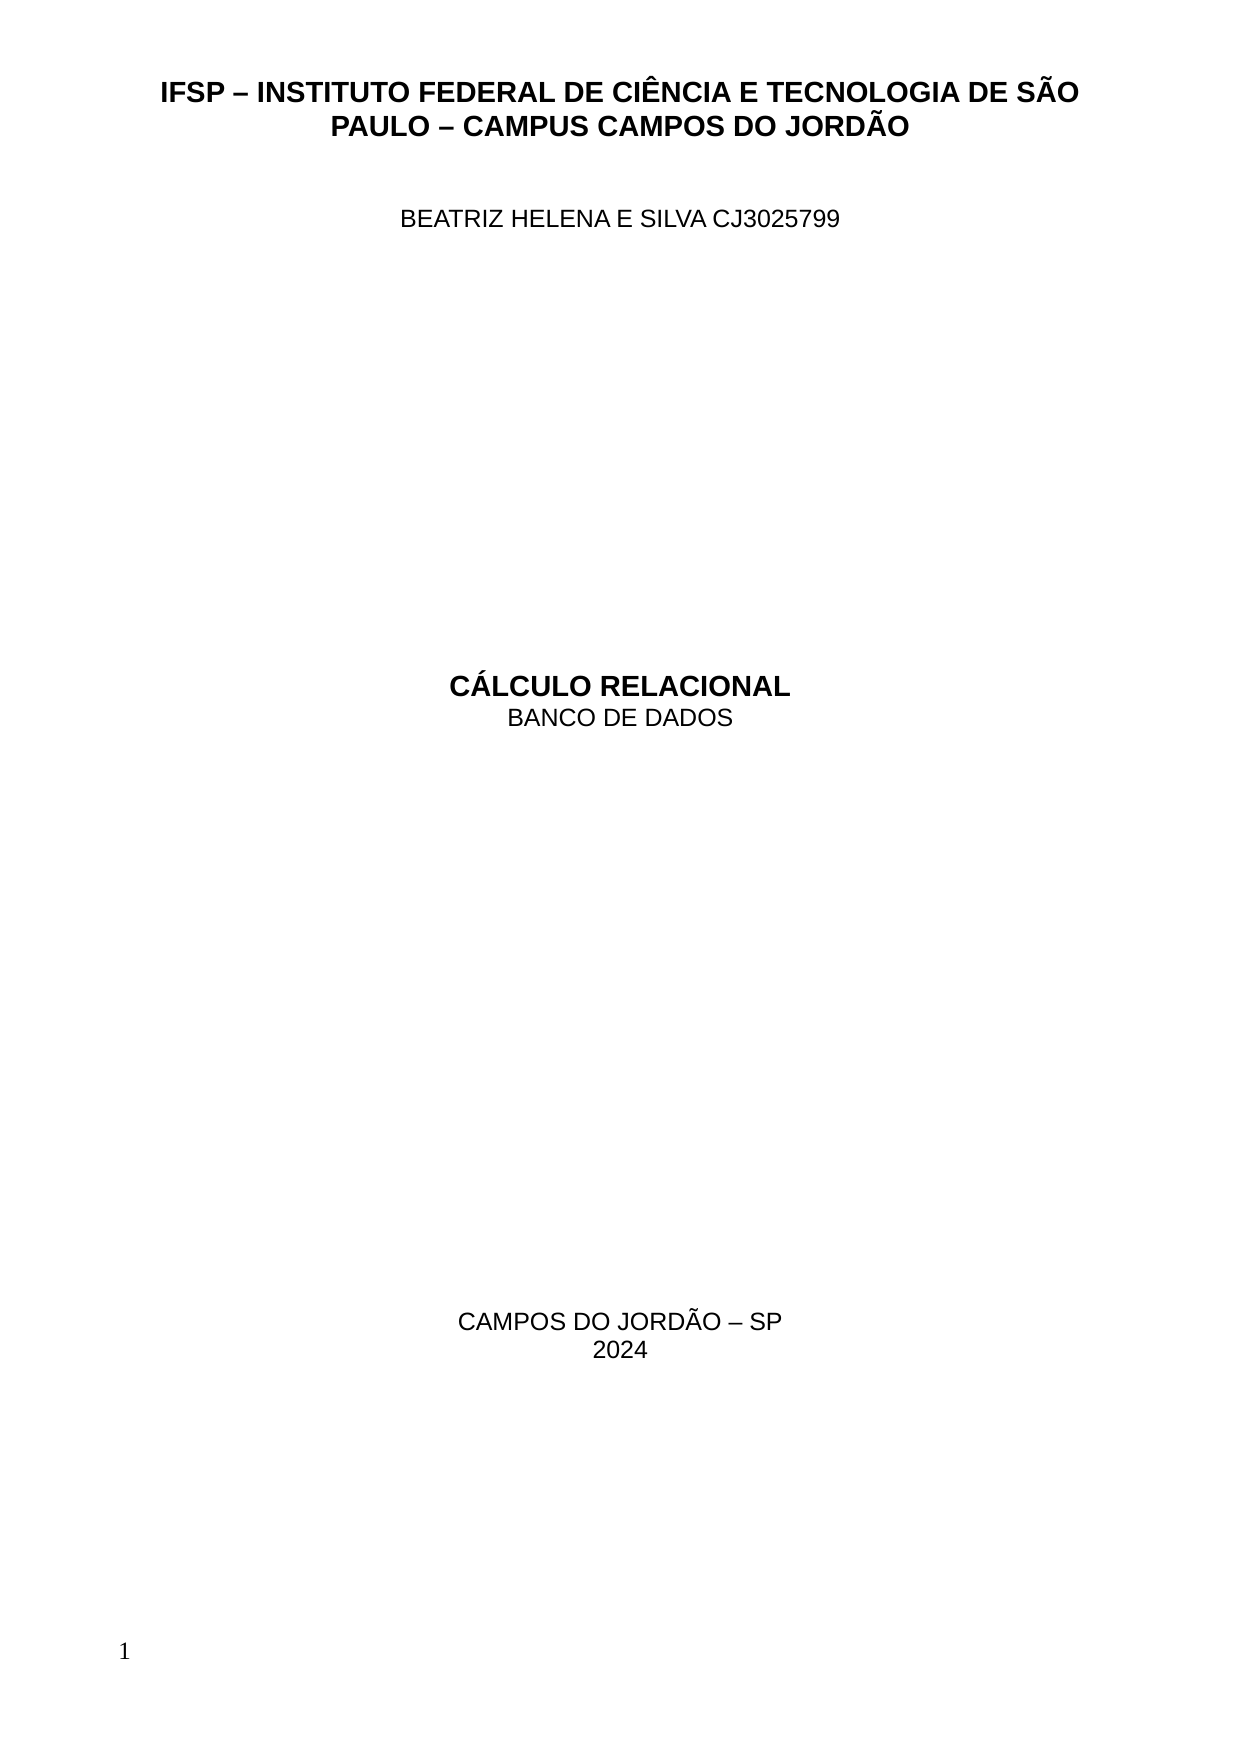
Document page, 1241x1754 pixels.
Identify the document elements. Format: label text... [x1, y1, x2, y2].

text IFSP – INSTITUTO FEDERAL DE CIÊNCIA E TECNOLOGIA DE SÃO PAULO – CAMPUS CAMPOS DO JORDÃO [118, 75, 1122, 142]
text BANCO DE DADOS [118, 703, 1122, 731]
text CÁLCULO RELACIONAL [118, 669, 1122, 703]
text CAMPOS DO JORDÃO – SP [118, 1306, 1122, 1335]
text 2024 [118, 1335, 1122, 1364]
text BEATRIZ HELENA E SILVA CJ3025799 [118, 204, 1122, 233]
